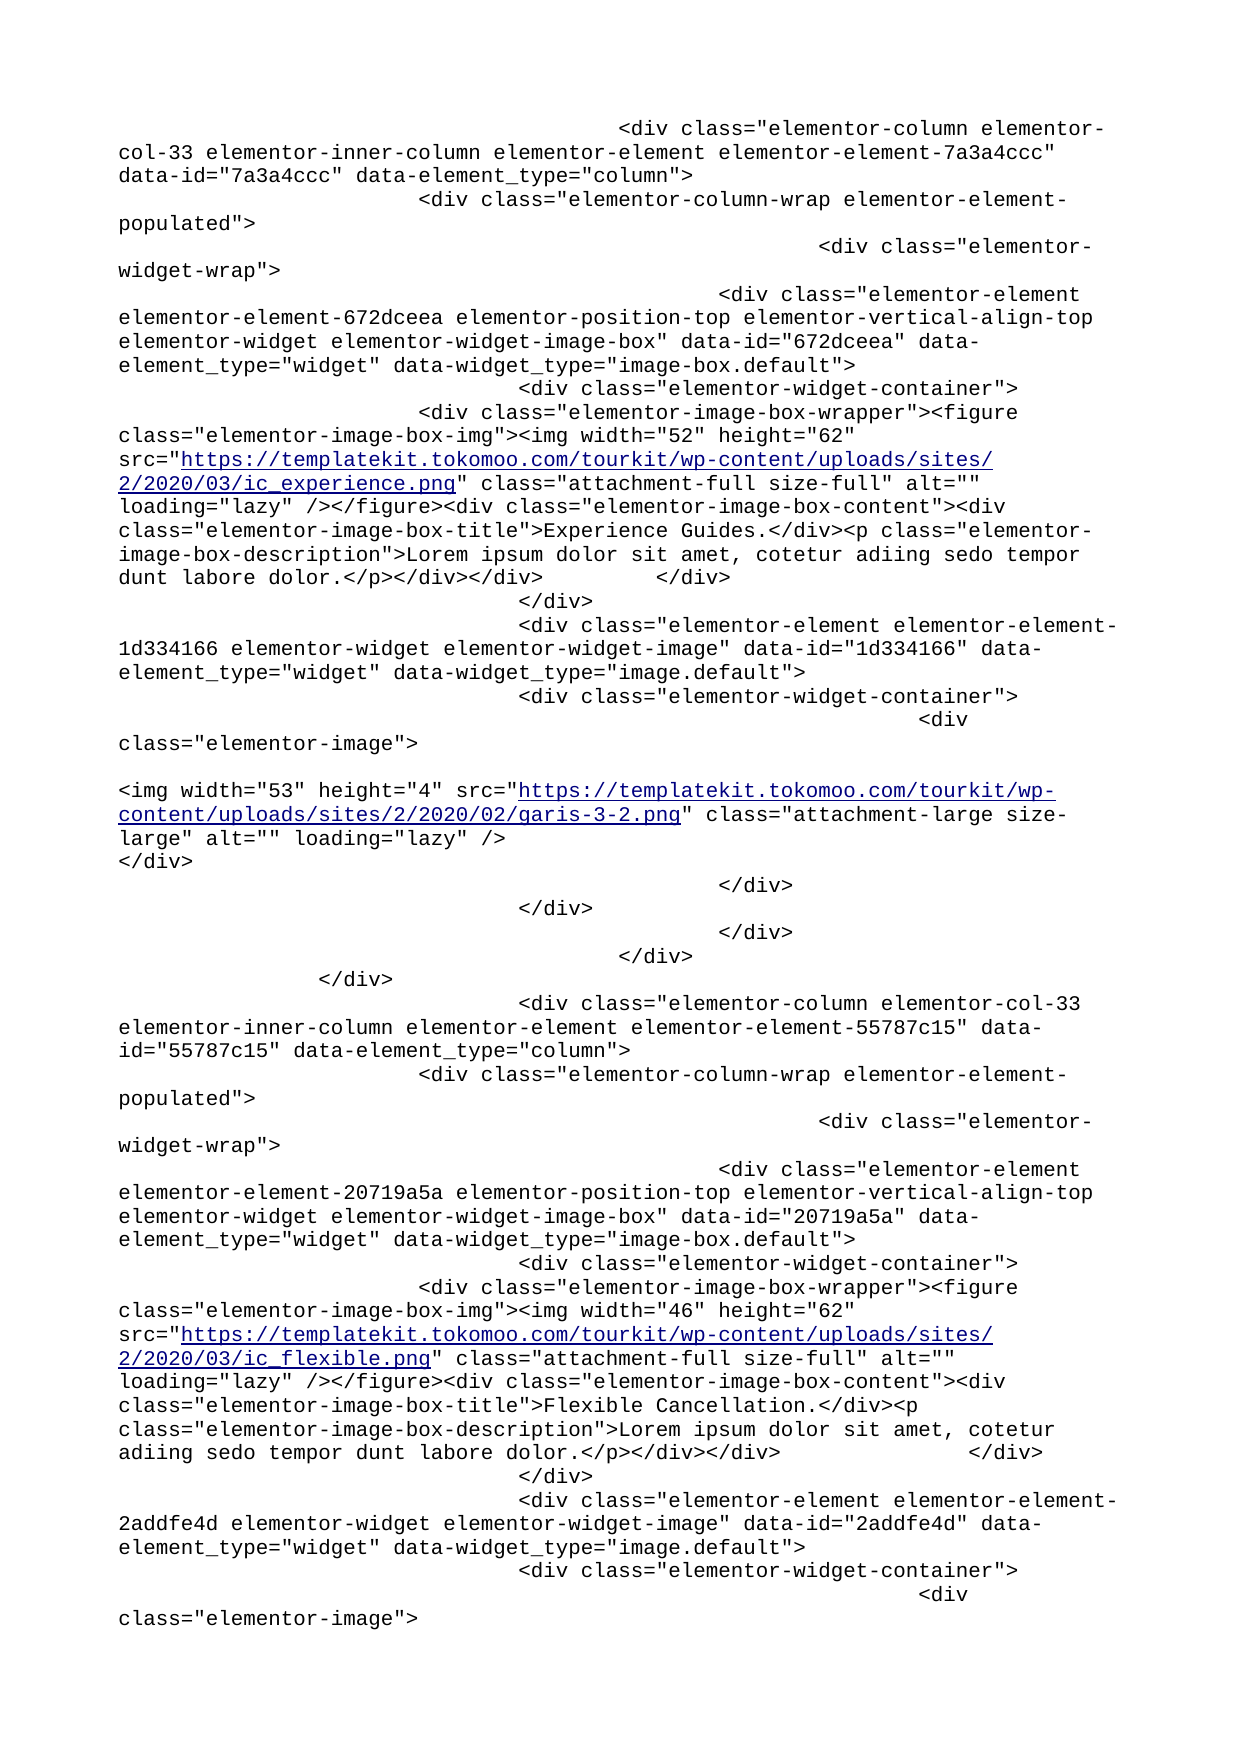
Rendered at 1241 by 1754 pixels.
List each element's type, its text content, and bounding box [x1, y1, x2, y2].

text </div> [118, 969, 1122, 993]
text <div class="elementor-element elementor-element-1d334166 elementor-widget elementor-widget-image" data-id="1d334166" data-element_type="widget" data-widget_type="image.default"> [118, 615, 1122, 686]
text <div class="elementor-image"> [118, 709, 1122, 757]
text <div class="elementor-widget-wrap"> [118, 236, 1122, 284]
text <div class="elementor-widget-container"> [118, 1253, 1122, 1277]
text <div class="elementor-column-wrap elementor-element-populated"> [118, 1064, 1122, 1111]
text <div class="elementor-image-box-wrapper"><figure class="elementor-image-box-img"><img width="52" height="62" src="https://templatekit.tokomoo.com/tourkit/wp-content/uploads/sites/2/2020/03/ic_experience.png" class="attachment-full size-full" alt="" loading="lazy" /></figure><div class="elementor-image-box-content"><div class="elementor-image-box-title">Experience Guides.</div><p class="elementor-image-box-description">Lorem ipsum dolor sit amet, cotetur adiing sedo tempor dunt labore dolor.</p></div></div> </div> [118, 402, 1122, 591]
text <div class="elementor-column elementor-col-33 elementor-inner-column elementor-element elementor-element-55787c15" data-id="55787c15" data-element_type="column"> [118, 993, 1122, 1064]
text <div class="elementor-image-box-wrapper"><figure class="elementor-image-box-img"><img width="46" height="62" src="https://templatekit.tokomoo.com/tourkit/wp-content/uploads/sites/2/2020/03/ic_flexible.png" class="attachment-full size-full" alt="" loading="lazy" /></figure><div class="elementor-image-box-content"><div class="elementor-image-box-title">Flexible Cancellation.</div><p class="elementor-image-box-description">Lorem ipsum dolor sit amet, cotetur adiing sedo tempor dunt labore dolor.</p></div></div> </div> [118, 1277, 1122, 1466]
text </div> [118, 922, 1122, 946]
text <div class="elementor-widget-container"> [118, 378, 1122, 402]
text <div class="elementor-widget-container"> [118, 1561, 1122, 1584]
text <div class="elementor-element elementor-element-2addfe4d elementor-widget elementor-widget-image" data-id="2addfe4d" data-element_type="widget" data-widget_type="image.default"> [118, 1489, 1122, 1561]
text <div class="elementor-element elementor-element-672dceea elementor-position-top elementor-vertical-align-top elementor-widget elementor-widget-image-box" data-id="672dceea" data-element_type="widget" data-widget_type="image-box.default"> [118, 284, 1122, 378]
text </div> [118, 591, 1122, 615]
text <div class="elementor-column elementor-col-33 elementor-inner-column elementor-element elementor-element-7a3a4ccc" data-id="7a3a4ccc" data-element_type="column"> [118, 118, 1122, 189]
text </div> [118, 875, 1122, 898]
text </div> [118, 898, 1122, 922]
text <div class="elementor-widget-wrap"> [118, 1111, 1122, 1158]
text </div> [118, 1466, 1122, 1489]
text </div> [118, 946, 1122, 969]
text <div class="elementor-widget-container"> [118, 686, 1122, 709]
text <img width="53" height="4" src="https://templatekit.tokomoo.com/tourkit/wp-content/uploads/sites/2/2020/02/garis-3-2.png" class="attachment-large size-large" alt="" loading="lazy" /> </div> [118, 757, 1122, 875]
text <div class="elementor-image"> [118, 1584, 1122, 1631]
text <div class="elementor-column-wrap elementor-element-populated"> [118, 189, 1122, 236]
text <div class="elementor-element elementor-element-20719a5a elementor-position-top elementor-vertical-align-top elementor-widget elementor-widget-image-box" data-id="20719a5a" data-element_type="widget" data-widget_type="image-box.default"> [118, 1158, 1122, 1253]
